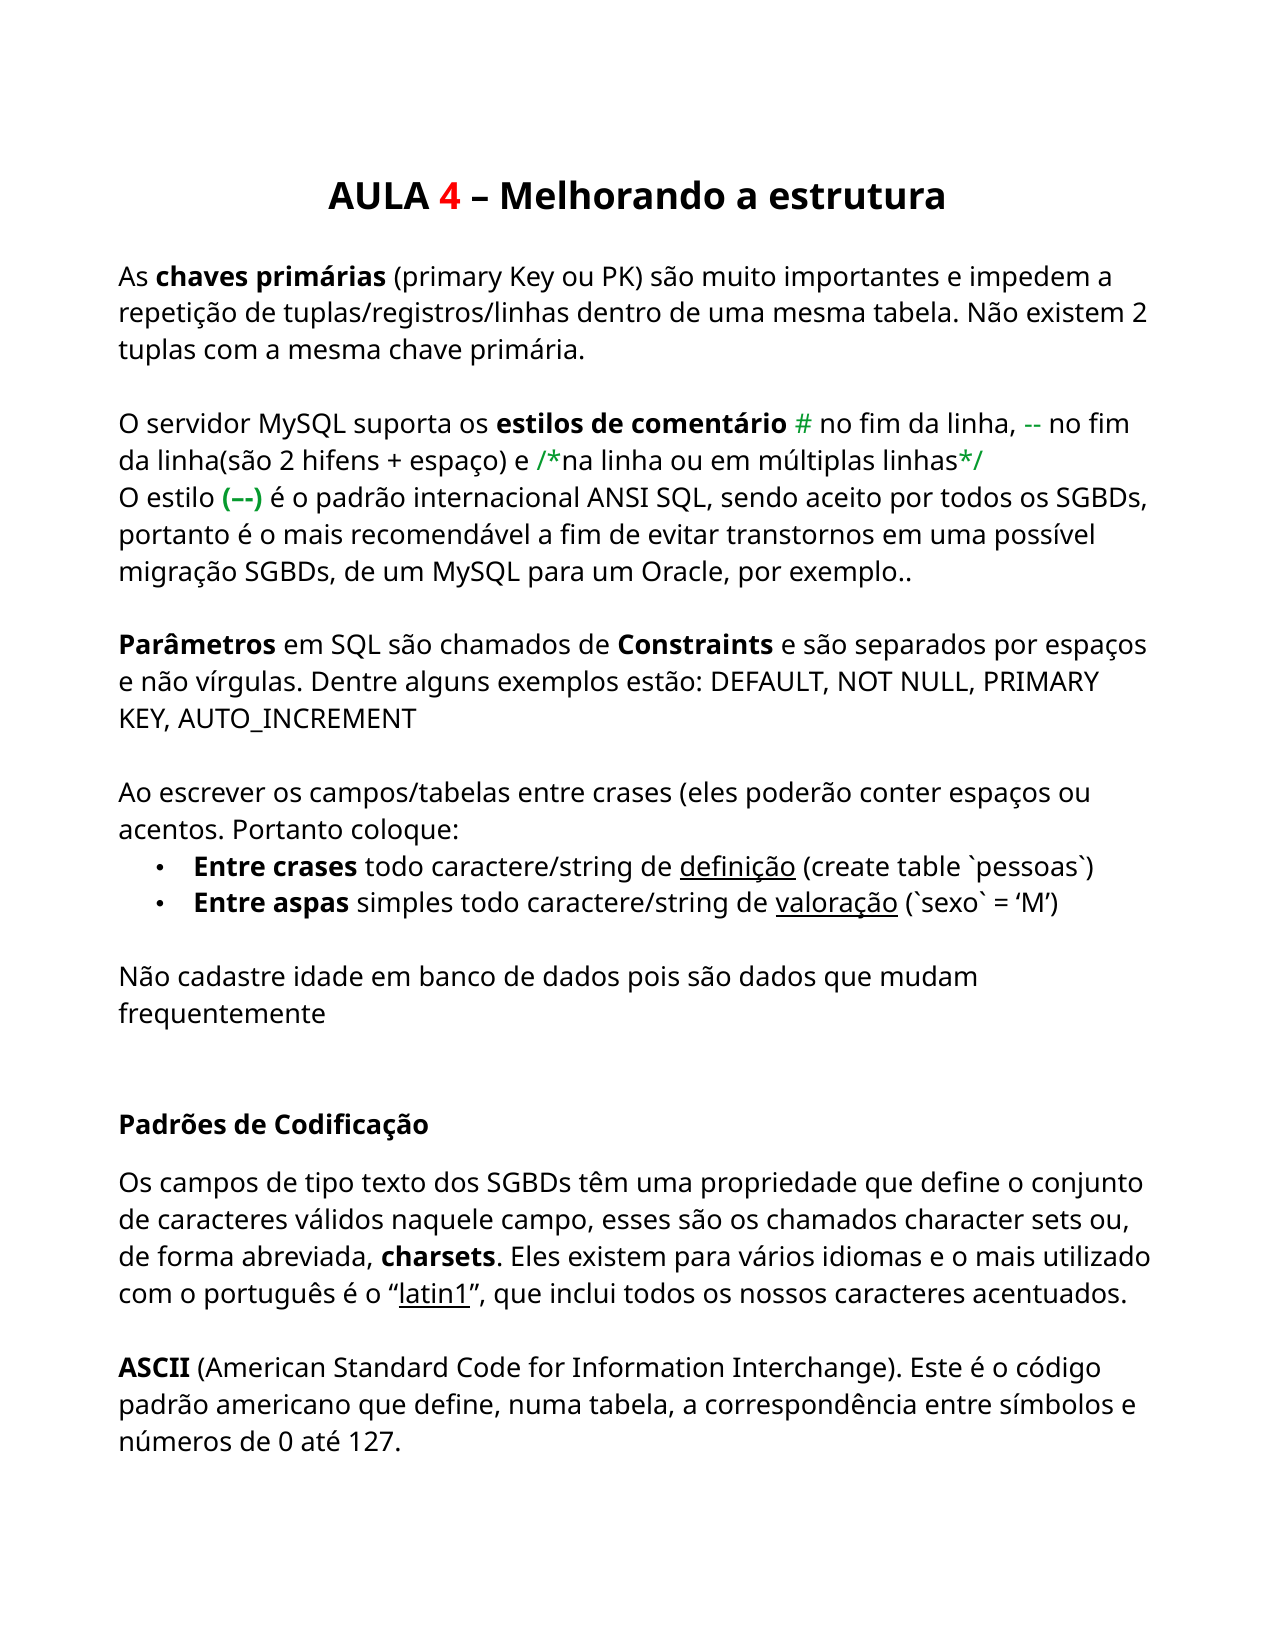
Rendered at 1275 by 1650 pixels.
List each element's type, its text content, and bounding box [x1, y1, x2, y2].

text O estilo (–-) é o padrão internacional ANSI SQL, sendo aceito por todos os SGBDs, portanto é o mais recomendável a fim de evitar transtornos em uma possível migração SGBDs, de um MySQL para um Oracle, por exemplo.. [118, 478, 1157, 589]
text Ao escrever os campos/tabelas entre crases (eles poderão conter espaços ou acentos. Portanto coloque: [118, 773, 1157, 847]
text As chaves primárias (primary Key ou PK) são muito importantes e impedem a repetição de tuplas/registros/linhas dentro de uma mesma tabela. Não existem 2 tuplas com a mesma chave primária. [118, 257, 1157, 368]
text AULA 4 – Melhorando a estrutura [118, 169, 1157, 220]
text Parâmetros em SQL são chamados de Constraints e são separados por espaços e não vírgulas. Dentre alguns exemplos estão: DEFAULT, NOT NULL, PRIMARY KEY, AUTO_INCREMENT [118, 626, 1157, 736]
list Entre crases todo caractere/string de definição (create table `pessoas`) [156, 847, 1157, 884]
text O servidor MySQL suporta os estilos de comentário # no fim da linha, -- no fim da linha(são 2 hifens + espaço) e /*na linha ou em múltiplas linhas*/ [118, 404, 1157, 478]
text Não cadastre idade em banco de dados pois são dados que mudam frequentemente [118, 958, 1157, 1031]
text Padrões de Codificação [118, 1105, 1157, 1142]
text Os campos de tipo texto dos SGBDs têm uma propriedade que define o conjunto de caracteres válidos naquele campo, esses são os chamados character sets ou, de forma abreviada, charsets. Eles existem para vários idiomas e o mais utilizado com o português é o “latin1”, que inclui todos os nossos caracteres acentuados. [118, 1164, 1157, 1311]
list Entre aspas simples todo caractere/string de valoração (`sexo` = ‘M’) [156, 884, 1157, 921]
text ASCII (American Standard Code for Information Interchange). Este é o código padrão americano que define, numa tabela, a correspondência entre símbolos e números de 0 até 127. [118, 1348, 1157, 1459]
